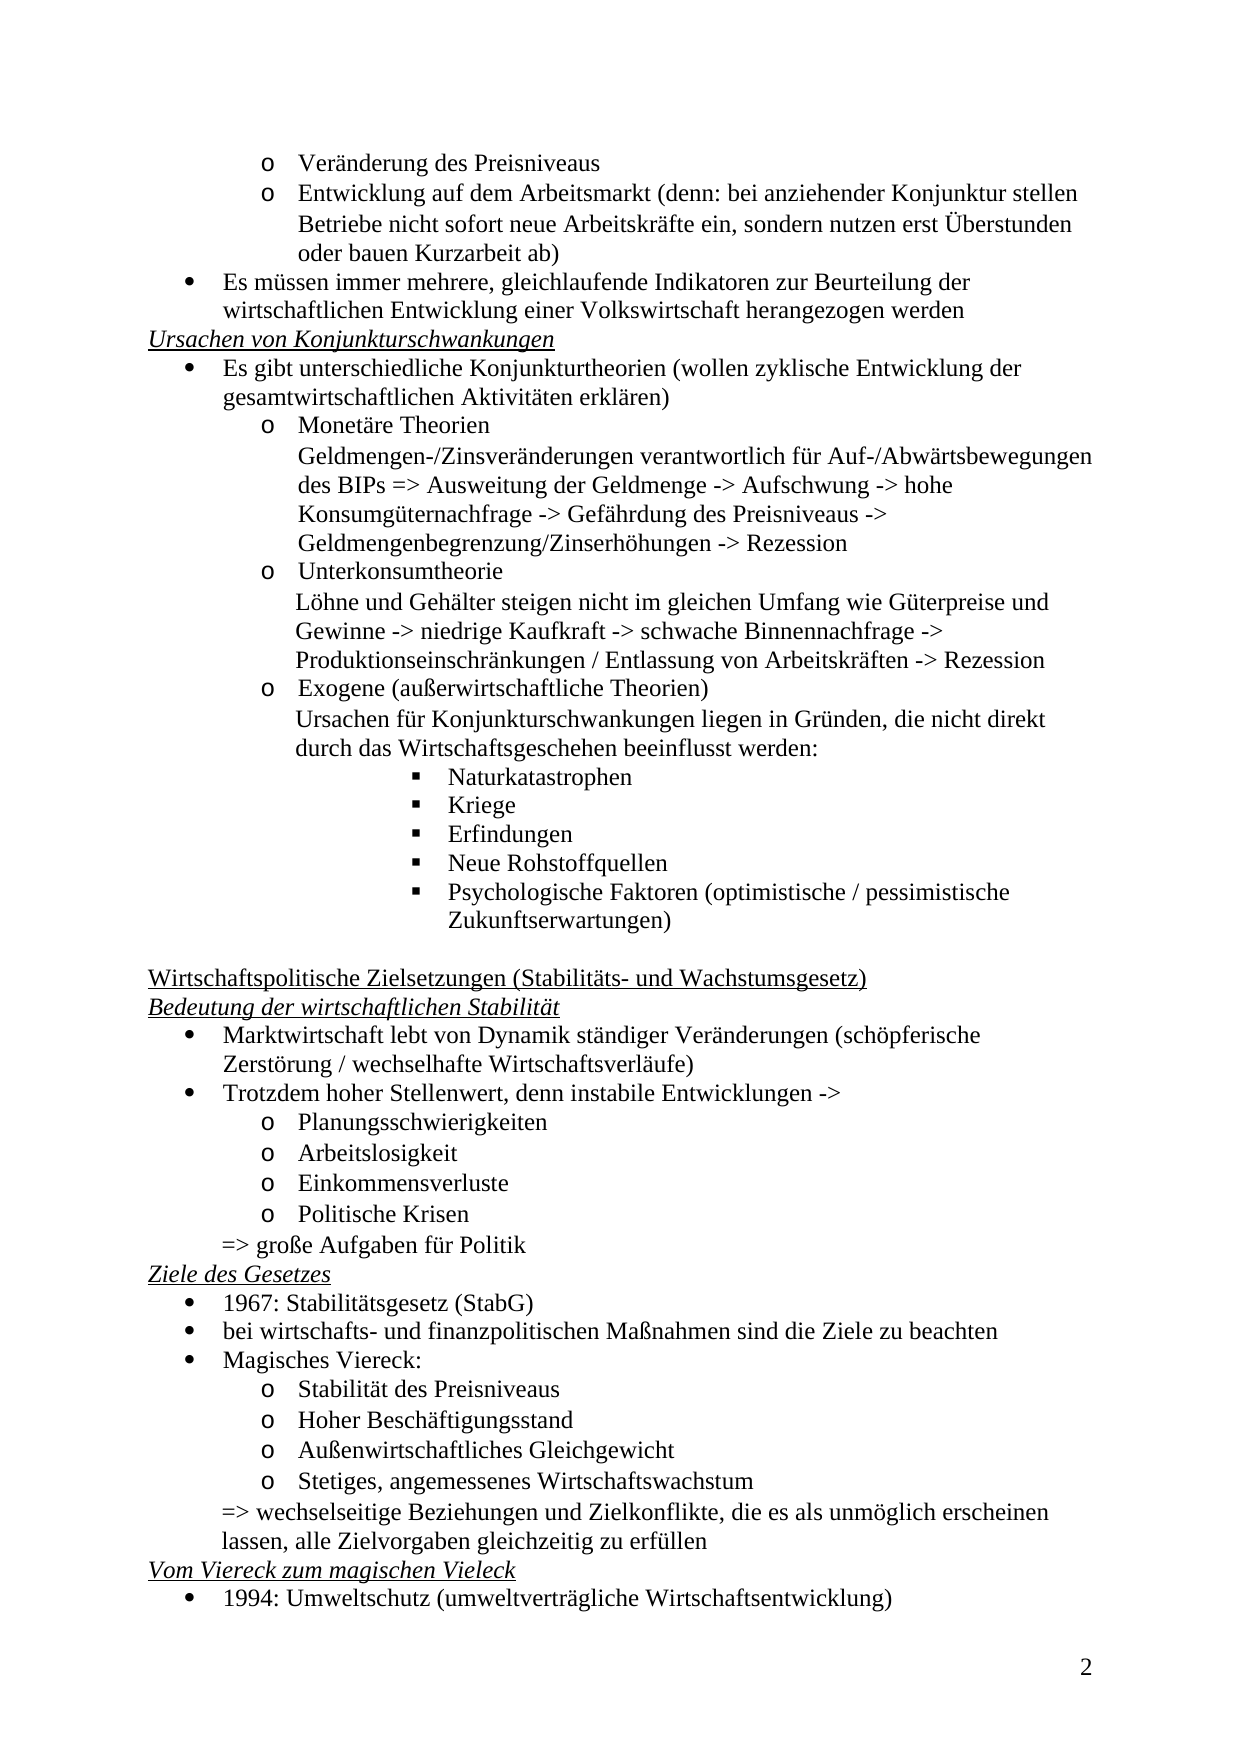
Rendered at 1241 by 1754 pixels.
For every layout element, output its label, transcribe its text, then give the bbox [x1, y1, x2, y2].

list 1994: Umweltschutz (umweltverträgliche Wirtschaftsentwicklung) [185, 1583, 1093, 1612]
subtitle Bedeutung der wirtschaftlichen Stabilität [148, 992, 1093, 1021]
list Erfindungen [410, 819, 1093, 848]
list Politische Krisen [260, 1199, 1093, 1230]
list Stabilität des Preisniveaus [260, 1374, 1093, 1405]
list Magisches Viereck: [185, 1345, 1093, 1374]
subtitle Wirtschaftspolitische Zielsetzungen (Stabilitäts- und Wachstumsgesetz) [148, 963, 1093, 992]
list Hoher Beschäftigungsstand [260, 1405, 1093, 1436]
list Exogene (außerwirtschaftliche Theorien) [260, 673, 1093, 704]
subtitle Ursachen von Konjunkturschwankungen [148, 324, 1093, 353]
text => wechselseitige Beziehungen und Zielkonflikte, die es als unmöglich erscheinen lassen, alle Zielvorgaben gleichzeitig zu erfüllen [221, 1497, 1093, 1555]
text Geldmengen-/Zinsveränderungen verantwortlich für Auf-/Abwärtsbewegungen des BIPs => Ausweitung der Geldmenge -> Aufschwung -> hohe Konsumgüternachfrage -> Gefährdung des Preisniveaus -> Geldmengenbegrenzung/Zinserhöhungen -> Rezession [298, 441, 1093, 556]
list Monetäre Theorien [260, 411, 1093, 441]
list 1967: Stabilitätsgesetz (StabG) [185, 1288, 1093, 1316]
list Naturkatastrophen [410, 762, 1093, 791]
list Neue Rohstoffquellen [410, 848, 1093, 877]
subtitle Vom Viereck zum magischen Vieleck [148, 1555, 1093, 1583]
list Unterkonsumtheorie [260, 556, 1093, 587]
text Ziele des Gesetzes [148, 1259, 1093, 1288]
list Entwicklung auf dem Arbeitsmarkt (denn: bei anziehender Konjunktur stellen Betriebe nicht sofort neue Arbeitskräfte ein, sondern nutzen erst Überstunden oder bauen Kurzarbeit ab) [260, 178, 1093, 267]
text Ursachen für Konjunkturschwankungen liegen in Gründen, die nicht direkt durch das Wirtschaftsgeschehen beeinflusst werden: [295, 704, 1093, 762]
list Arbeitslosigkeit [260, 1138, 1093, 1168]
list Außenwirtschaftliches Gleichgewicht [260, 1436, 1093, 1466]
list Marktwirtschaft lebt von Dynamik ständiger Veränderungen (schöpferische Zerstörung / wechselhafte Wirtschaftsverläufe) [185, 1021, 1093, 1078]
list Es gibt unterschiedliche Konjunkturtheorien (wollen zyklische Entwicklung der gesamtwirtschaftlichen Aktivitäten erklären) [185, 353, 1093, 411]
text => große Aufgaben für Politik [148, 1230, 1093, 1259]
text Löhne und Gehälter steigen nicht im gleichen Umfang wie Güterpreise und Gewinne -> niedrige Kaufkraft -> schwache Binnennachfrage -> Produktionseinschränkungen / Entlassung von Arbeitskräften -> Rezession [295, 587, 1093, 673]
list Kriege [410, 791, 1093, 819]
list bei wirtschafts- und finanzpolitischen Maßnahmen sind die Ziele zu beachten [185, 1316, 1093, 1345]
list Stetiges, angemessenes Wirtschaftswachstum [260, 1466, 1093, 1497]
list Planungsschwierigkeiten [260, 1107, 1093, 1138]
list Psychologische Faktoren (optimistische / pessimistische Zukunftserwartungen) [410, 877, 1093, 934]
list Es müssen immer mehrere, gleichlaufende Indikatoren zur Beurteilung der wirtschaftlichen Entwicklung einer Volkswirtschaft herangezogen werden [185, 267, 1093, 324]
list Einkommensverluste [260, 1168, 1093, 1199]
list Veränderung des Preisniveaus [260, 148, 1093, 178]
list Trotzdem hoher Stellenwert, denn instabile Entwicklungen -> [185, 1078, 1093, 1107]
